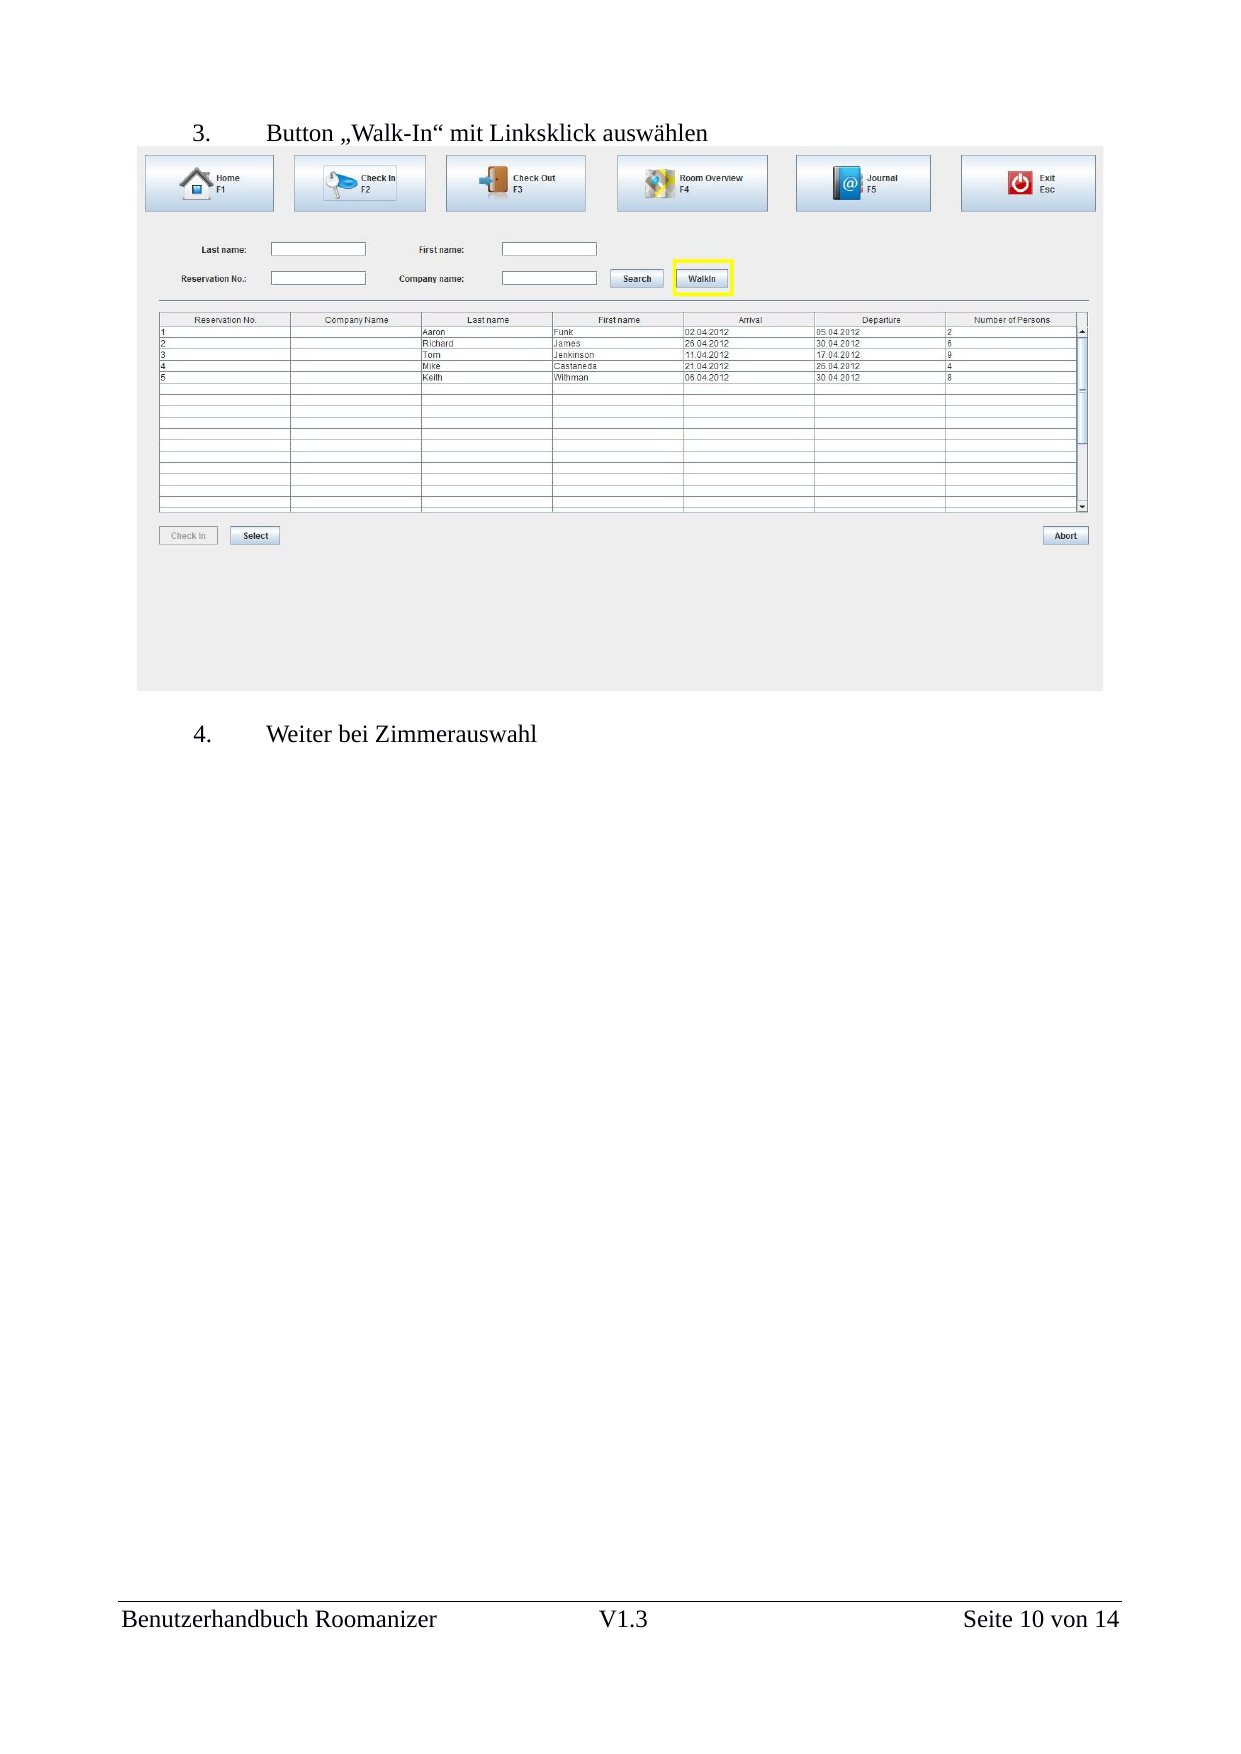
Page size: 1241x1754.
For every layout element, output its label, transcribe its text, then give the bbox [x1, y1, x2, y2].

picture [136, 146, 1104, 691]
text 3. Button „Walk-In“ mit Linksklick auswählen [118, 118, 1122, 147]
list 4. Weiter bei Zimmerauswahl [156, 719, 1122, 748]
